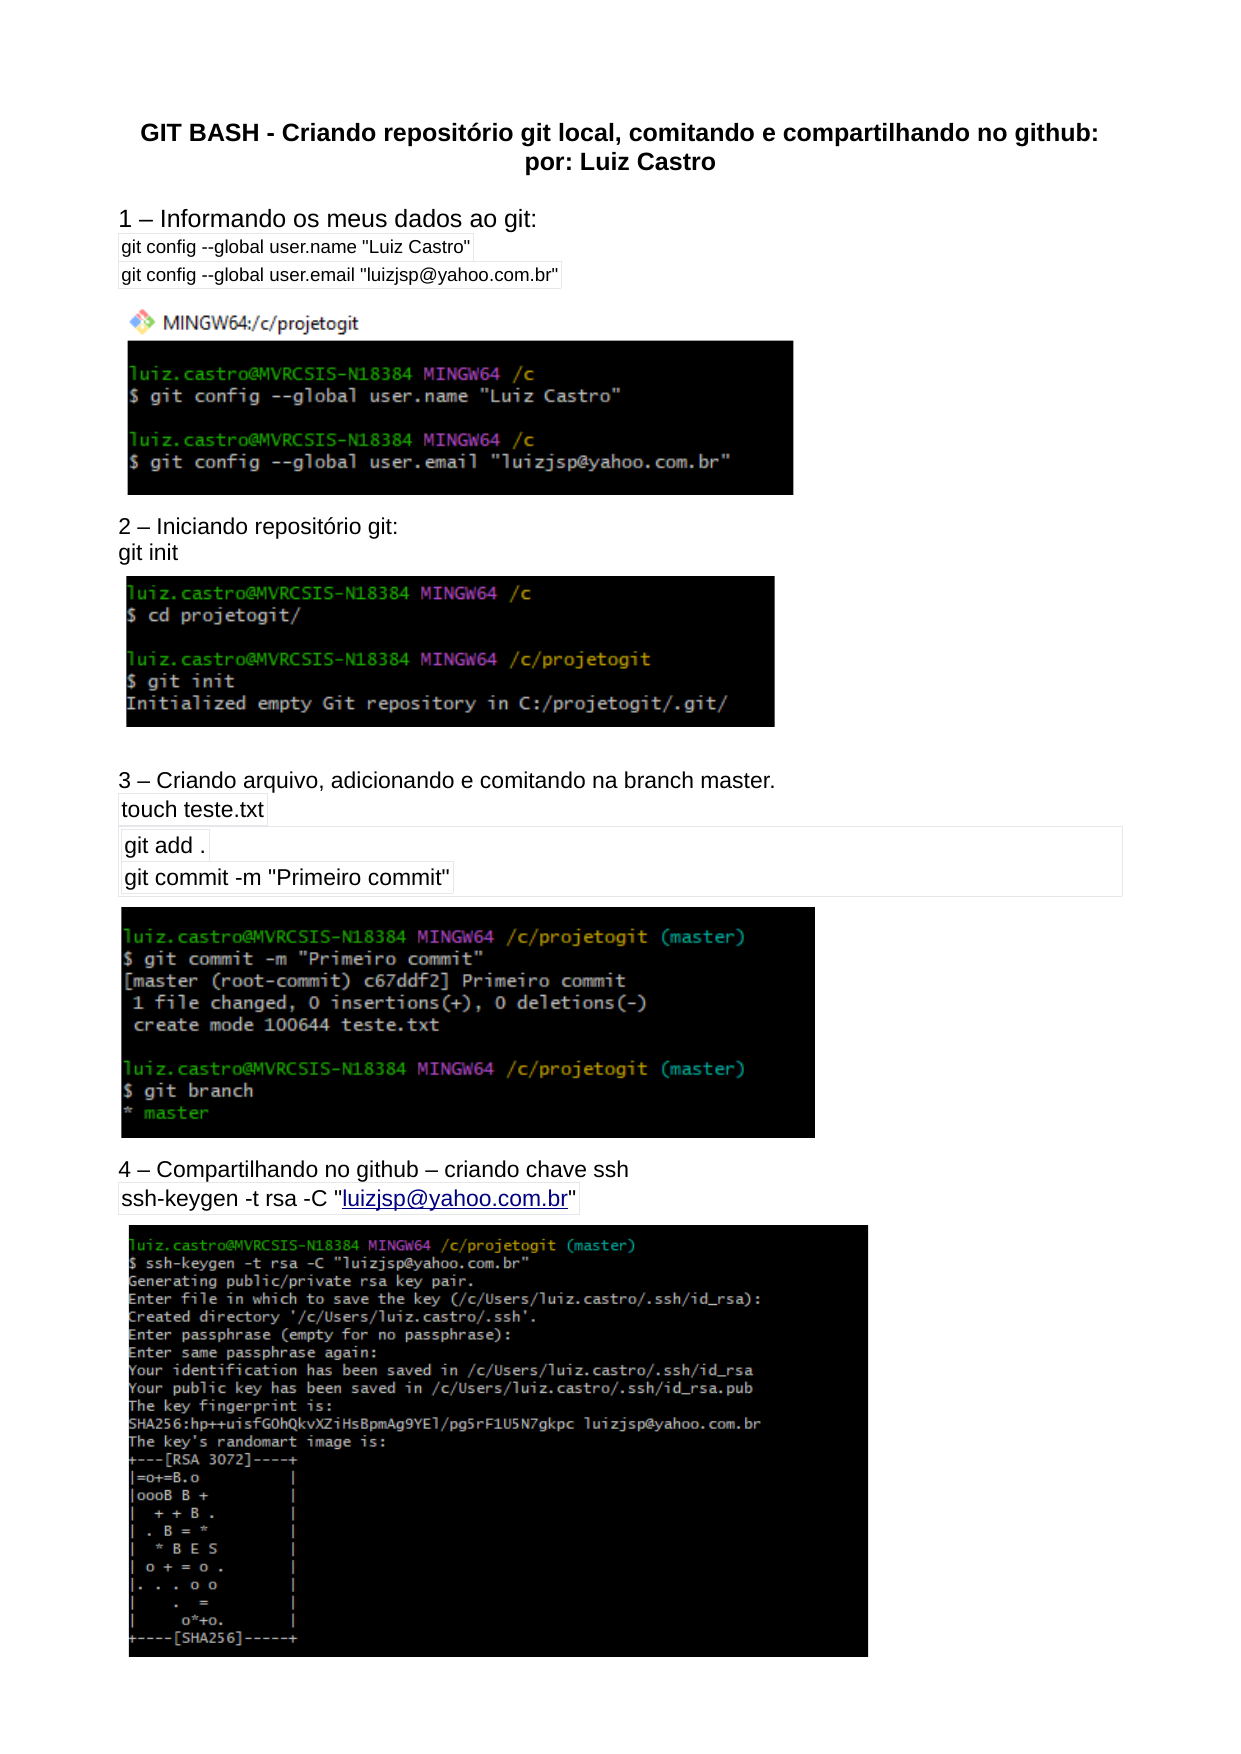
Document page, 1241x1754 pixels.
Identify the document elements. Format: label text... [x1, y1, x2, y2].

text [562, 261, 1122, 288]
picture [127, 308, 794, 495]
text touch teste.txt [119, 794, 267, 825]
text [268, 793, 1122, 826]
text [474, 233, 1122, 261]
text ssh-keygen -t rsa -C "luizjsp@yahoo.com.br" [119, 1183, 579, 1214]
text git commit -m "Primeiro commit" [119, 858, 1122, 896]
picture [128, 1225, 869, 1657]
text 2 – Iniciando repositório git: [118, 513, 1122, 539]
text git config --global user.name "Luiz Castro" [119, 234, 473, 261]
text git add . [119, 827, 1122, 858]
text 3 – Criando arquivo, adicionando e comitando na branch master. [118, 767, 1122, 793]
text git config --global user.email "luizjsp@yahoo.com.br" [119, 262, 561, 288]
text por: Luiz Castro [118, 147, 1122, 176]
text git init [118, 539, 1122, 566]
text GIT BASH - Criando repositório git local, comitando e compartilhando no github: [118, 118, 1122, 147]
text 1 – Informando os meus dados ao git: [118, 204, 1122, 233]
picture [121, 907, 815, 1138]
picture [126, 576, 775, 727]
text 4 – Compartilhando no github – criando chave ssh [118, 1156, 1122, 1182]
text [580, 1182, 1122, 1214]
